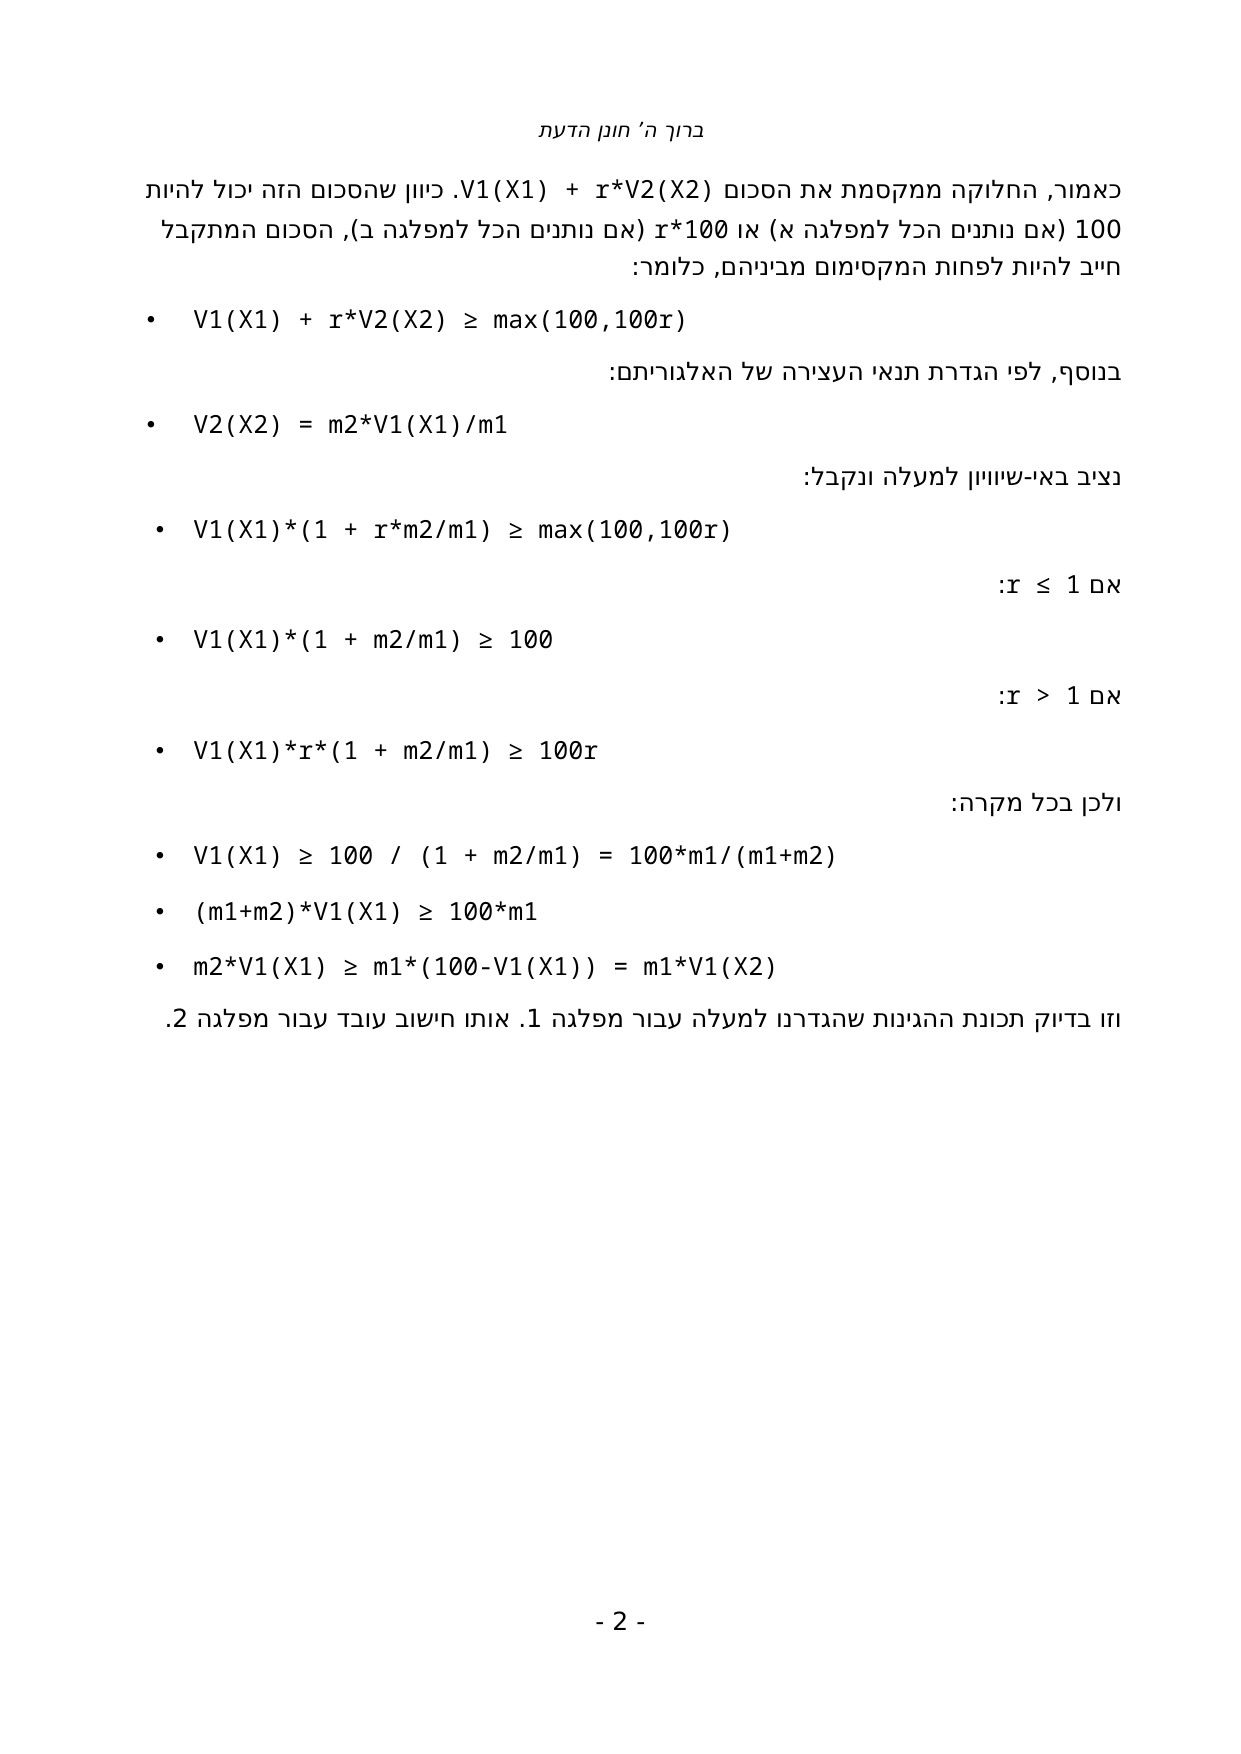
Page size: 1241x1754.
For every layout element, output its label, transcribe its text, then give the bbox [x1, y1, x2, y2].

text אם r ≤ 1: [118, 567, 1122, 601]
text אם r > 1: [118, 677, 1122, 712]
list m2*V1(X1) ≥ m1*(100-V1(X1)) = m1*V1(X2) [156, 949, 1122, 983]
list (m1+m2)*V1(X1) ≥ 100*m1 [156, 893, 1122, 927]
list V1(X1)*(1 + r*m2/m1) ≥ max(100,100r) [156, 511, 1122, 545]
text כאמור, החלוקה ממקסמת את הסכום V1(X1) + r*V2(X2). כיוון שהסכום הזה יכול להיות 100 (אם נותנים הכל למפלגה א) או r*100 (אם נותנים הכל למפלגה ב), הסכום המתקבל חייב להיות לפחות המקסימום מביניהם, כלומר: [118, 172, 1122, 281]
list V2(X2) = m2*V1(X1)/m1 [156, 406, 1122, 440]
list V1(X1)*r*(1 + m2/m1) ≥ 100r [156, 733, 1122, 767]
text בנוסף, לפי הגדרת תנאי העצירה של האלגוריתם: [118, 357, 1122, 386]
text ולכן בכל מקרה: [118, 788, 1122, 817]
list V1(X1) + r*V2(X2) ≥ max(100,100r) [156, 301, 1122, 335]
text נציב באי-שיוויון למעלה ונקבל: [118, 462, 1122, 491]
list V1(X1) ≥ 100 / (1 + m2/m1) = 100*m1/(m1+m2) [156, 838, 1122, 872]
list V1(X1)*(1 + m2/m1) ≥ 100 [156, 622, 1122, 656]
text וזו בדיוק תכונת ההגינות שהגדרנו למעלה עבור מפלגה 1. אותו חישוב עובד עבור מפלגה 2. [118, 1004, 1122, 1033]
